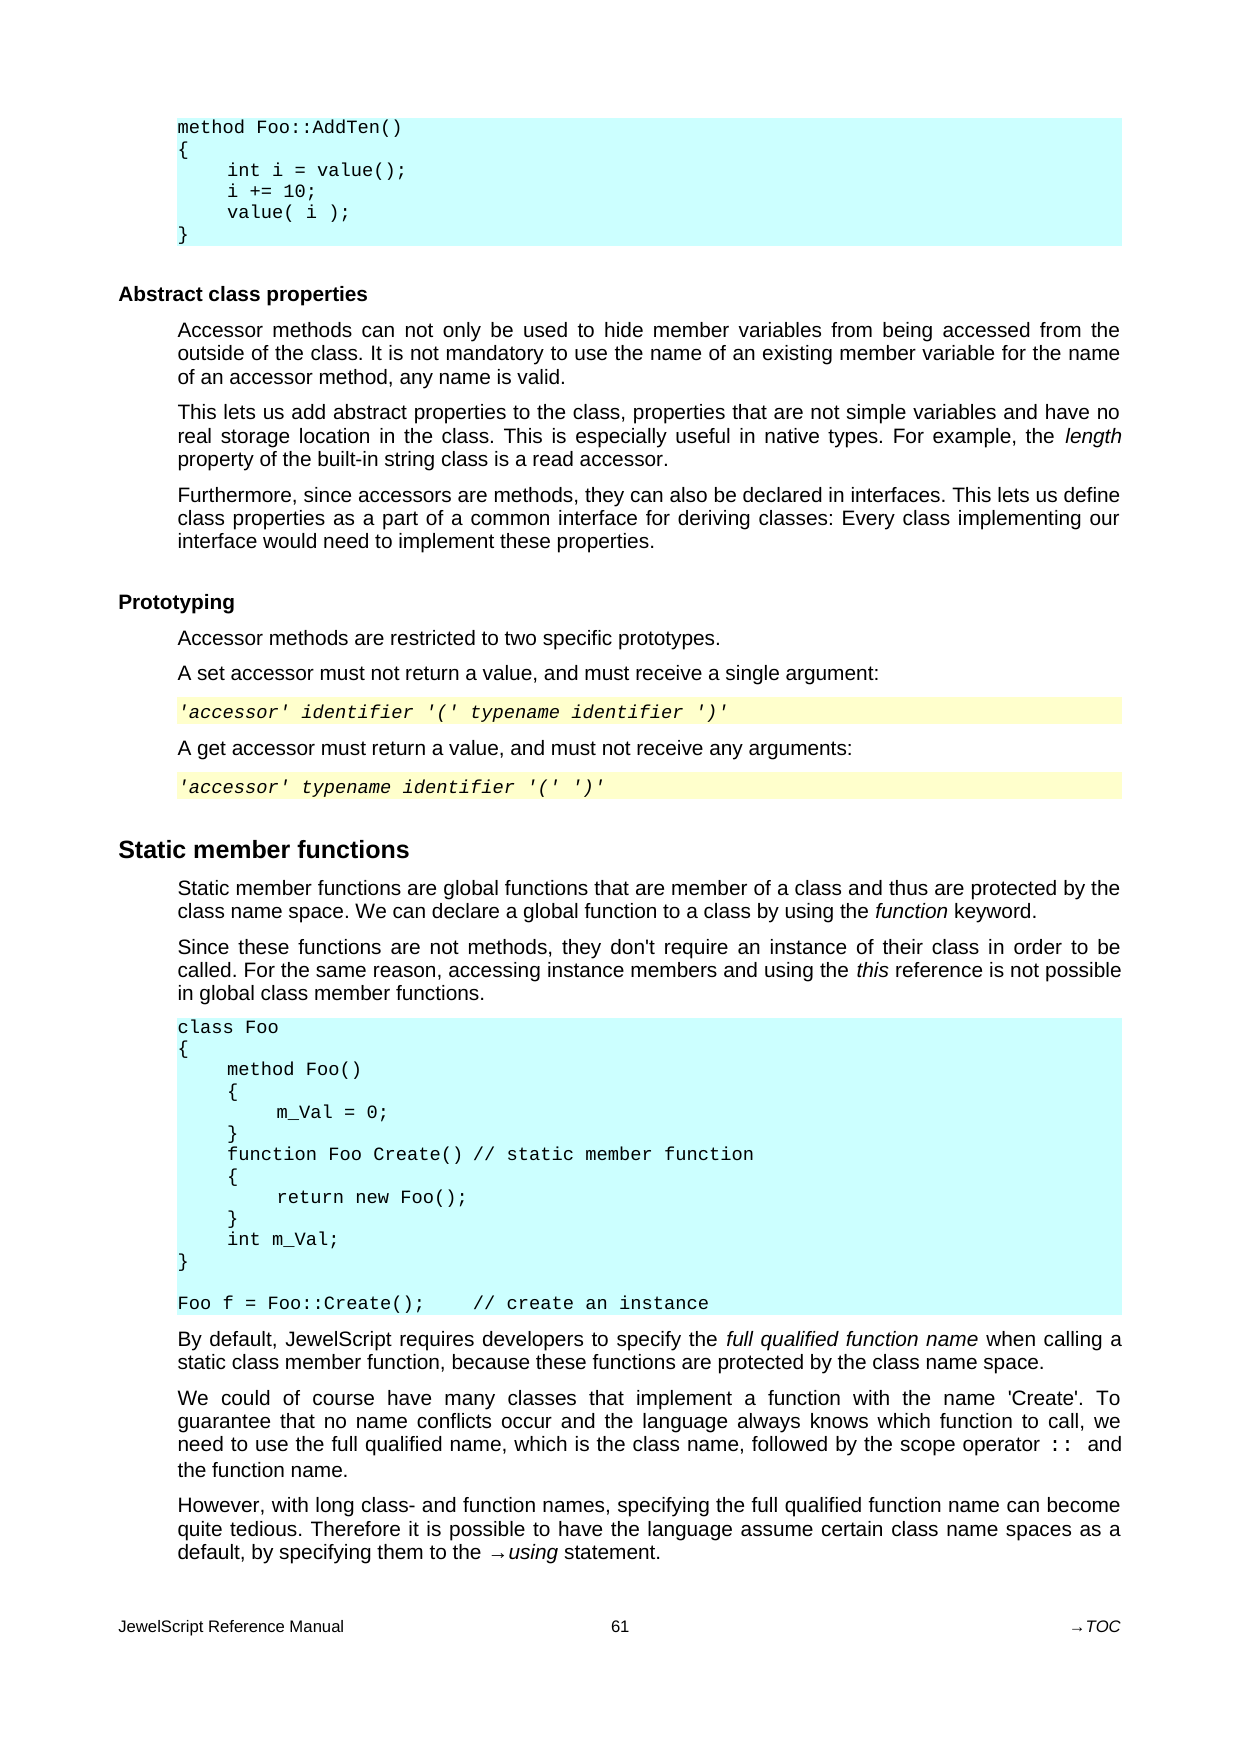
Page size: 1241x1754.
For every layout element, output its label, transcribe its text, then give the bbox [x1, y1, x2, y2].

text 'accessor' identifier '(' typename identifier ')' [177, 697, 1122, 724]
text A get accessor must return a value, and must not receive any arguments: [177, 736, 1122, 760]
text class Foo { method Foo() { m_Val = 0; } function Foo Create() // static member function { return new Foo(); } int m_Val; } Foo f = Foo::Create(); // create an instance [177, 1018, 1122, 1315]
text method Foo::AddTen() { int i = value(); i += 10; value( i ); } [177, 118, 1122, 246]
text Accessor methods can not only be used to hide member variables from being accessed from the outside of the class. It is not mandatory to use the name of an existing member variable for the name of an accessor method, any name is valid. [177, 319, 1122, 388]
subtitle Abstract class properties [118, 283, 1122, 306]
subtitle Prototyping [118, 590, 1122, 613]
text We could of course have many classes that implement a function with the name 'Create'. To guarantee that no name conflicts occur and the language always knows which function to call, we need to use the full qualified name, which is the class name, followed by the scope operator :: and the function name. [177, 1387, 1122, 1481]
text A set accessor must not return a value, and must receive a single argument: [177, 662, 1122, 685]
subtitle Static member functions [118, 836, 1122, 864]
text However, with long class- and function names, specifying the full qualified function name can become quite tedious. Therefore it is possible to have the language assume certain class name spaces as a default, by specifying them to the →using statement. [177, 1494, 1122, 1563]
text Since these functions are not methods, they don't require an instance of their class in order to be called. For the same reason, accessing instance members and using the this reference is not possible in global class member functions. [177, 936, 1122, 1005]
text By default, JewelScript requires developers to specify the full qualified function name when calling a static class member function, because these functions are protected by the class name space. [177, 1328, 1122, 1374]
text This lets us add abstract properties to the class, properties that are not simple variables and have no real storage location in the class. This is especially useful in native types. For example, the length property of the built-in string class is a read accessor. [177, 401, 1122, 471]
text 'accessor' typename identifier '(' ')' [177, 772, 1122, 799]
text Accessor methods are restricted to two specific prototypes. [177, 626, 1122, 649]
text Furthermore, since accessors are methods, they can also be declared in interfaces. This lets us define class properties as a part of a common interface for deriving classes: Every class implementing our interface would need to implement these properties. [177, 483, 1122, 553]
text Static member functions are global functions that are member of a class and thus are protected by the class name space. We can declare a global function to a class by using the function keyword. [177, 877, 1122, 923]
